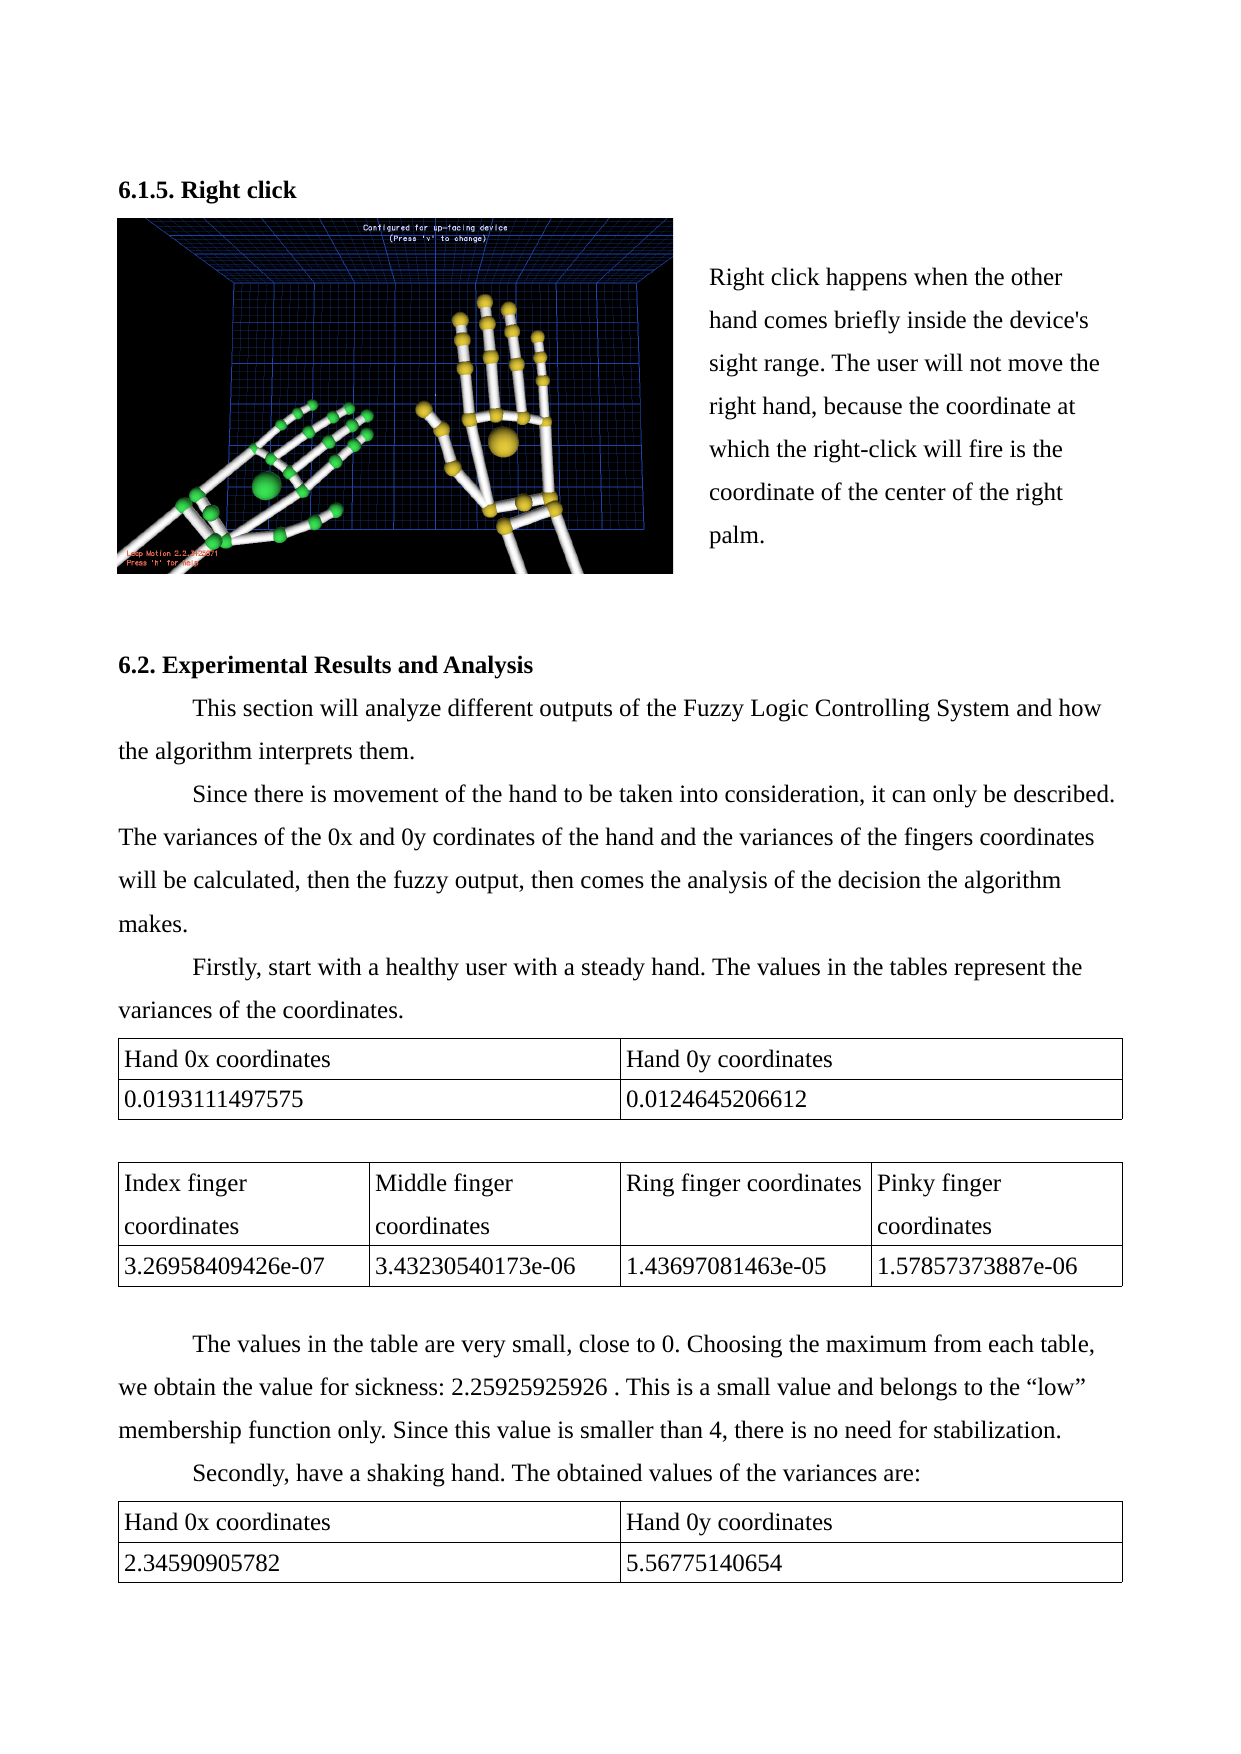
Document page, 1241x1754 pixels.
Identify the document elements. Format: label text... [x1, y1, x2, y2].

table_header Index finger coordinates [119, 1163, 369, 1245]
table_header Hand 0y coordinates [621, 1502, 1122, 1542]
table_cell 0.0193111497575 [119, 1080, 620, 1119]
table_cell 1.57857373887e-06 [872, 1246, 1122, 1286]
table_header Hand 0x coordinates [119, 1039, 620, 1078]
table_header Middle finger coordinates [370, 1163, 620, 1245]
text sight range. The user will not move the [674, 348, 1122, 377]
table_cell 3.26958409426e-07 [119, 1246, 369, 1286]
table_header Pinky finger coordinates [872, 1163, 1122, 1245]
table_cell 3.43230540173e-06 [370, 1246, 620, 1286]
text right hand, because the coordinate at [674, 391, 1122, 420]
table_header Ring finger coordinates [621, 1163, 871, 1245]
table_header Hand 0y coordinates [621, 1039, 1122, 1078]
text 6.2. Experimental Results and Analysis [118, 650, 1122, 679]
text palm. [674, 521, 1122, 549]
table_cell 1.43697081463e-05 [621, 1246, 871, 1286]
text coordinate of the center of the right [674, 477, 1122, 506]
text 6.1.5. Right click [118, 176, 1122, 204]
table_cell 5.56775140654 [621, 1543, 1122, 1582]
table_header Hand 0x coordinates [119, 1502, 620, 1542]
table_cell 0.0124645206612 [621, 1080, 1122, 1119]
text which the right-click will fire is the [674, 434, 1122, 463]
text This section will analyze different outputs of the Fuzzy Logic Controlling System and how the algorithm interprets them. [118, 693, 1122, 765]
picture [117, 218, 674, 574]
text The values in the table are very small, close to 0. Choosing the maximum from each table, we obtain the value for sickness: 2.25925925926 . This is a small value and belongs to the “low” membership function only. Since this value is smaller than 4, there is no need for stabilization. [118, 1329, 1122, 1444]
text hand comes briefly inside the device's [674, 305, 1122, 334]
text Secondly, have a shaking hand. The obtained values of the variances are: [118, 1458, 1122, 1487]
text Firstly, start with a healthy user with a steady hand. The values in the tables represent the variances of the coordinates. [118, 952, 1122, 1024]
text Since there is movement of the hand to be taken into consideration, it can only be described. The variances of the 0x and 0y cordinates of the hand and the variances of the fingers coordinates will be calculated, then the fuzzy output, then comes the analysis of the decision the algorithm makes. [118, 779, 1122, 937]
text Right click happens when the other [674, 262, 1122, 291]
table_cell 2.34590905782 [119, 1543, 620, 1582]
